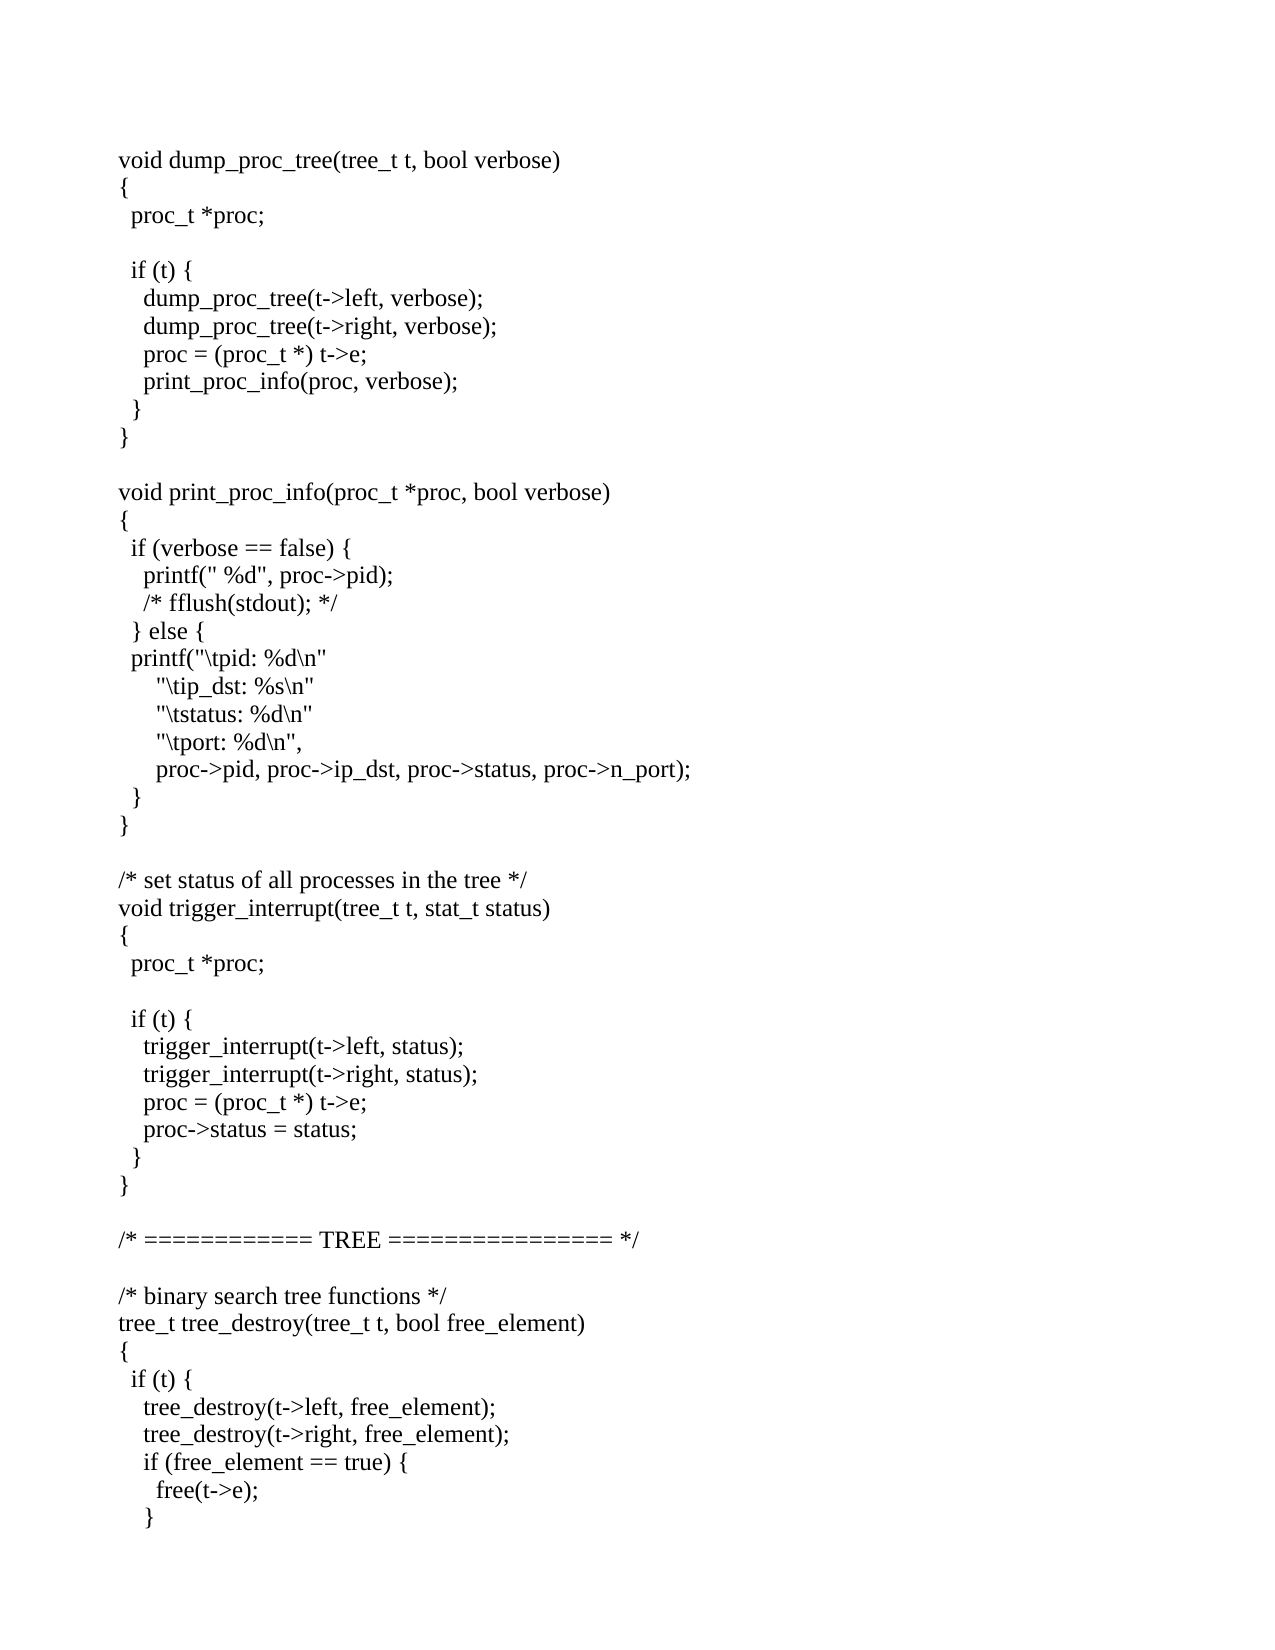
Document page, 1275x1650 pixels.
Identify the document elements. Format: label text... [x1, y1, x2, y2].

text print_proc_info(proc, verbose); [118, 367, 1157, 395]
text dump_proc_tree(t->right, verbose); [118, 312, 1157, 340]
text } [118, 423, 1157, 451]
text /* set status of all processes in the tree */ [118, 866, 1157, 894]
text trigger_interrupt(t->left, status); [118, 1032, 1157, 1060]
text proc_t *proc; [118, 201, 1157, 229]
text printf(" %d", proc->pid); [118, 561, 1157, 589]
text if (verbose == false) { [118, 534, 1157, 561]
text proc_t *proc; [118, 949, 1157, 977]
text if (t) { [118, 1005, 1157, 1032]
text void dump_proc_tree(tree_t t, bool verbose) [118, 146, 1157, 173]
text dump_proc_tree(t->left, verbose); [118, 284, 1157, 312]
text printf("\tpid: %d\n" [118, 644, 1157, 672]
text { [118, 506, 1157, 534]
text } else { [118, 617, 1157, 644]
text free(t->e); [118, 1476, 1157, 1503]
text "\tip_dst: %s\n" [118, 672, 1157, 700]
text proc->status = status; [118, 1116, 1157, 1143]
text } [118, 783, 1157, 811]
text proc = (proc_t *) t->e; [118, 1088, 1157, 1116]
text "\tstatus: %d\n" [118, 700, 1157, 728]
text proc = (proc_t *) t->e; [118, 340, 1157, 367]
text { [118, 173, 1157, 201]
text { [118, 1337, 1157, 1365]
text void print_proc_info(proc_t *proc, bool verbose) [118, 478, 1157, 506]
text void trigger_interrupt(tree_t t, stat_t status) [118, 894, 1157, 922]
text if (t) { [118, 1365, 1157, 1393]
text } [118, 1143, 1157, 1171]
text if (t) { [118, 257, 1157, 284]
text "\tport: %d\n", [118, 728, 1157, 755]
text proc->pid, proc->ip_dst, proc->status, proc->n_port); [118, 755, 1157, 783]
text /* fflush(stdout); */ [118, 589, 1157, 617]
text tree_t tree_destroy(tree_t t, bool free_element) [118, 1309, 1157, 1337]
text } [118, 1171, 1157, 1199]
text { [118, 922, 1157, 949]
text } [118, 395, 1157, 423]
text tree_destroy(t->left, free_element); [118, 1393, 1157, 1420]
text /* binary search tree functions */ [118, 1282, 1157, 1309]
text tree_destroy(t->right, free_element); [118, 1420, 1157, 1448]
text } [118, 811, 1157, 838]
text /* ============ TREE ================ */ [118, 1226, 1157, 1254]
text } [118, 1503, 1157, 1531]
text if (free_element == true) { [118, 1448, 1157, 1476]
text trigger_interrupt(t->right, status); [118, 1060, 1157, 1088]
